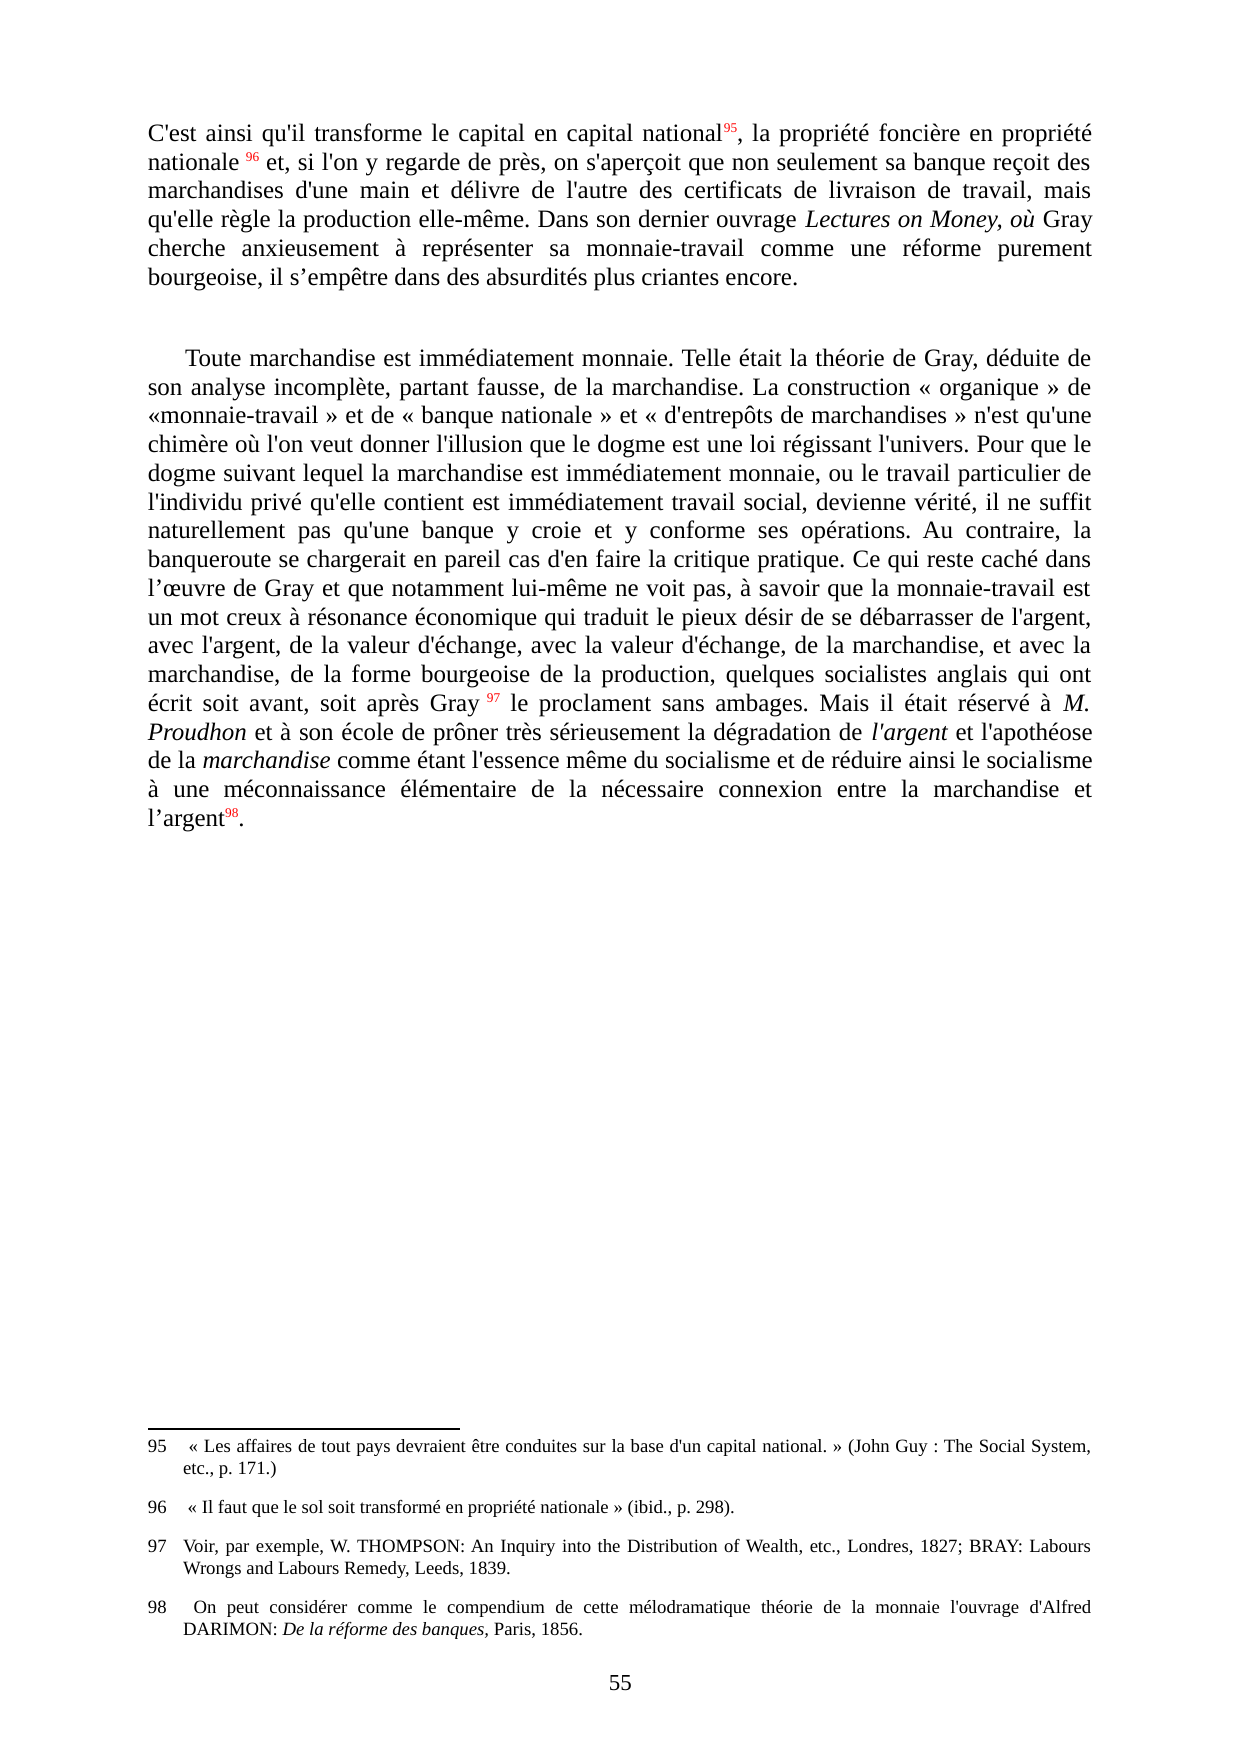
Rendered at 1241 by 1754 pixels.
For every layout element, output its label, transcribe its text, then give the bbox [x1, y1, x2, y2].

text « Il faut que le sol soit transformé en propriété nationale » (ibid., p. 298). [148, 1496, 1093, 1517]
text On peut considérer comme le compendium de cette mélodramatique théorie de la monnaie l'ouvrage d'Alfred DARIMON: De la réforme des banques, Paris, 1856. [148, 1596, 1093, 1639]
text Toute marchandise est immédiatement monnaie. Telle était la théorie de Gray, déduite de son analyse incomplète, partant fausse, de la marchandise. La construction « organique » de «monnaie-travail » et de « banque nationale » et « d'entrepôts de marchandises » n'est qu'une chimère où l'on veut donner l'illusion que le dogme est une loi régissant l'univers. Pour que le dogme suivant lequel la marchandise est immédiatement monnaie, ou le travail particulier de l'individu privé qu'elle contient est immédiatement travail social, devienne vérité, il ne suffit naturellement pas qu'une banque y croie et y conforme ses opérations. Au contraire, la banqueroute se chargerait en pareil cas d'en faire la critique pratique. Ce qui reste caché dans l’œuvre de Gray et que notamment lui-même ne voit pas, à savoir que la monnaie-travail est un mot creux à résonance économique qui traduit le pieux désir de se débarrasser de l'argent, avec l'argent, de la valeur d'échange, avec la valeur d'échange, de la marchandise, et avec la marchandise, de la forme bourgeoise de la production, quelques socialistes anglais qui ont écrit soit avant, soit après Gray le proclament sans ambages. Mais il était réservé à M. Proudhon et à son école de prôner très sérieusement la dégradation de l'argent et l'apothéose de la marchandise comme étant l'essence même du socialisme et de réduire ainsi le socia­lisme à une méconnaissance élémentaire de la nécessaire connexion entre la marchandise et l’argent. [148, 343, 1093, 832]
text C'est ainsi qu'il transforme le capital en capital national, la propriété foncière en propriété nationale et, si l'on y regarde de près, on s'aperçoit que non seulement sa banque reçoit des marchandises d'une main et délivre de l'autre des certificats de livraison de travail, mais qu'elle règle la production elle-même. Dans son dernier ouvrage Lectures on Money, où Gray cherche anxieusement à représenter sa monnaie-travail comme une réforme purement bourgeoise, il s’empêtre dans des absurdités plus criantes encore. [148, 118, 1093, 291]
text « Les affaires de tout pays devraient être conduites sur la base d'un capital national. » (John Guy : The Social System, etc., p. 171.) [148, 1435, 1093, 1478]
text Voir, par exemple, W. THOMPSON: An Inquiry into the Distribution of Wealth, etc., Londres, 1827; BRAY: Labours Wrongs and Labours Remedy, Leeds, 1839. [148, 1535, 1093, 1578]
